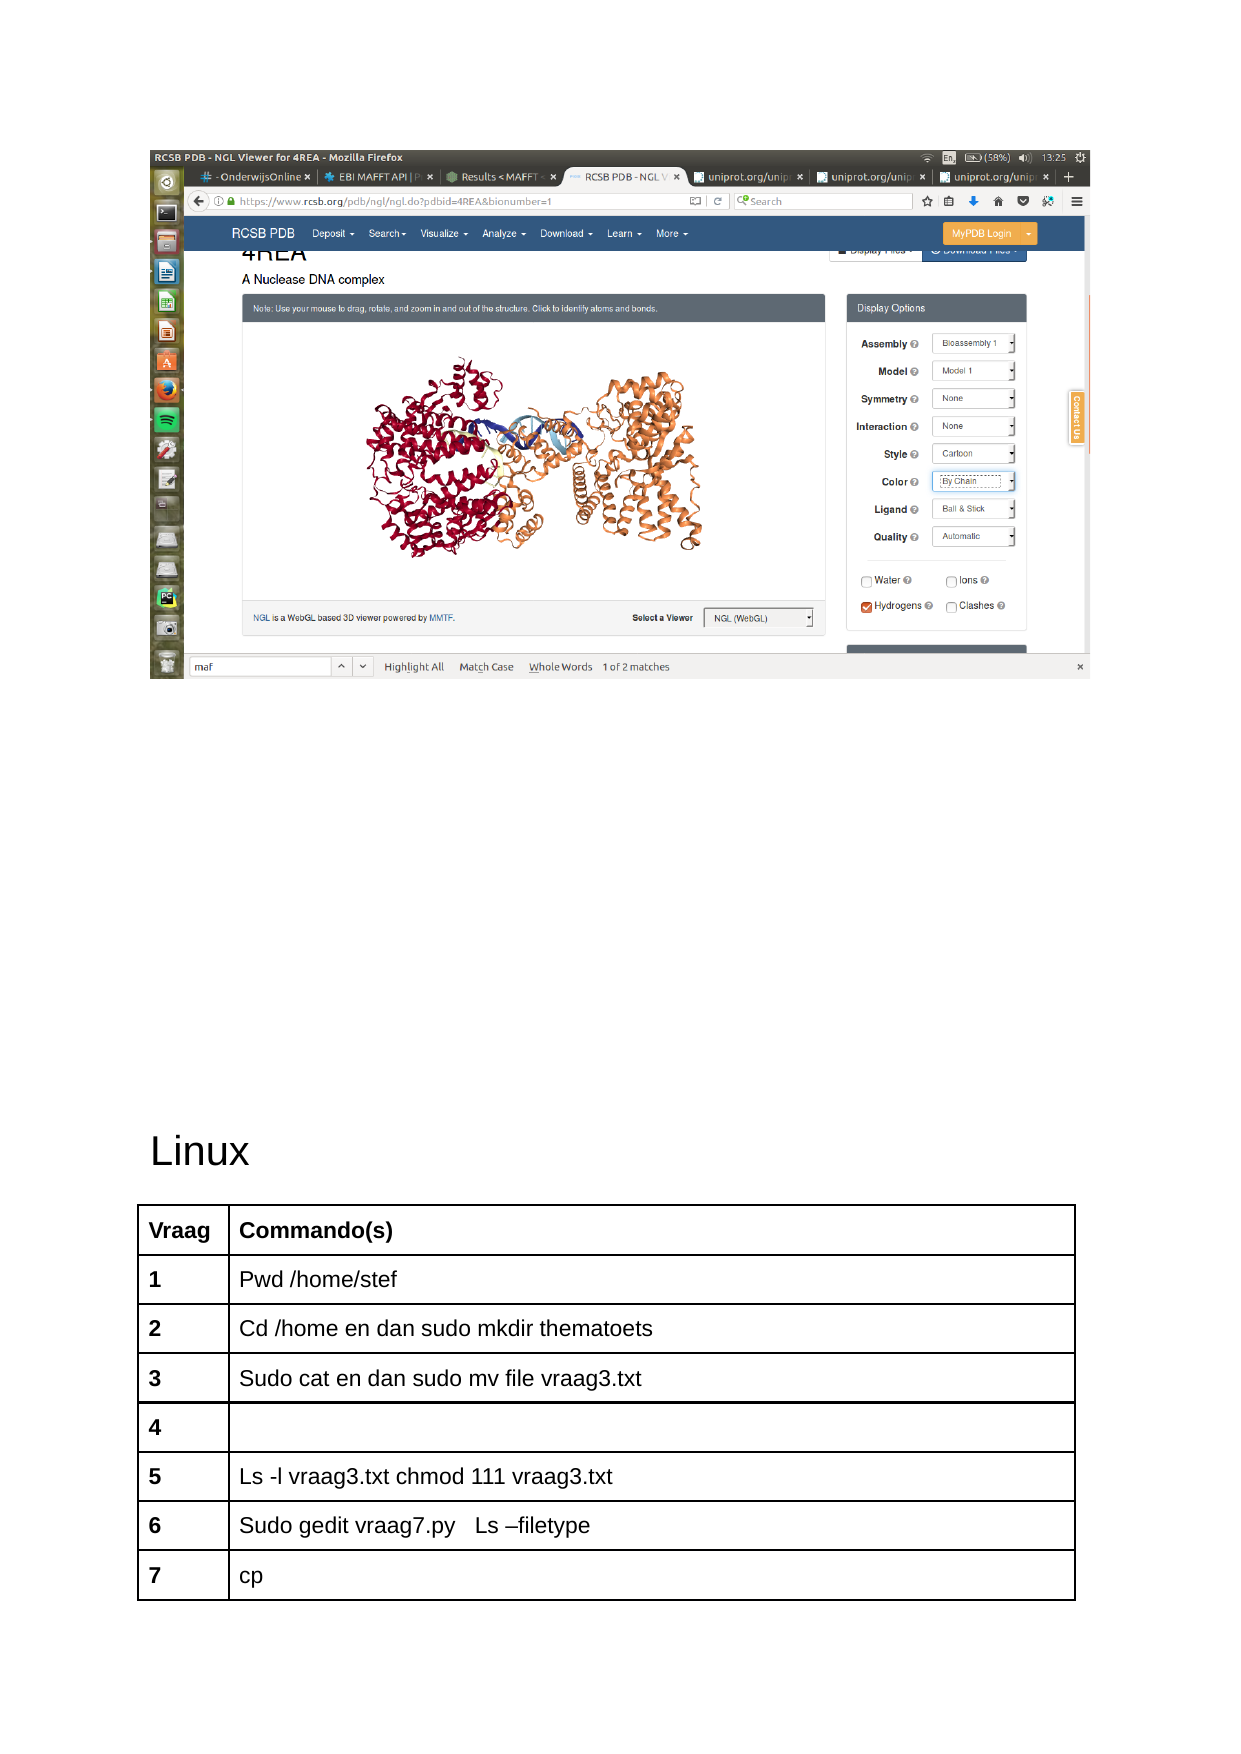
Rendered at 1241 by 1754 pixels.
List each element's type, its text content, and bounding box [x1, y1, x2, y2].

table_cell Pwd /home/stef [230, 1256, 1074, 1303]
picture [150, 150, 1091, 679]
table_header Commando(s) [230, 1206, 1074, 1253]
table_header Vraag [139, 1206, 228, 1253]
table_cell 7 [139, 1551, 228, 1598]
table_cell [230, 1404, 1074, 1451]
table_cell 5 [139, 1453, 228, 1500]
table_cell Sudo cat en dan sudo mv file vraag3.txt [230, 1354, 1074, 1401]
table_cell cp [230, 1551, 1074, 1598]
table_cell 3 [139, 1354, 228, 1401]
table_cell Cd /home en dan sudo mkdir thematoets [230, 1305, 1074, 1352]
table_cell Sudo gedit vraag7.py Ls –filetype [230, 1502, 1074, 1549]
table_cell 6 [139, 1502, 228, 1549]
table_cell Ls -l vraag3.txt chmod 111 vraag3.txt [230, 1453, 1074, 1500]
table_cell 4 [139, 1404, 228, 1451]
table_cell 2 [139, 1305, 228, 1352]
table_cell 1 [139, 1256, 228, 1303]
subtitle Linux [150, 1126, 1090, 1174]
